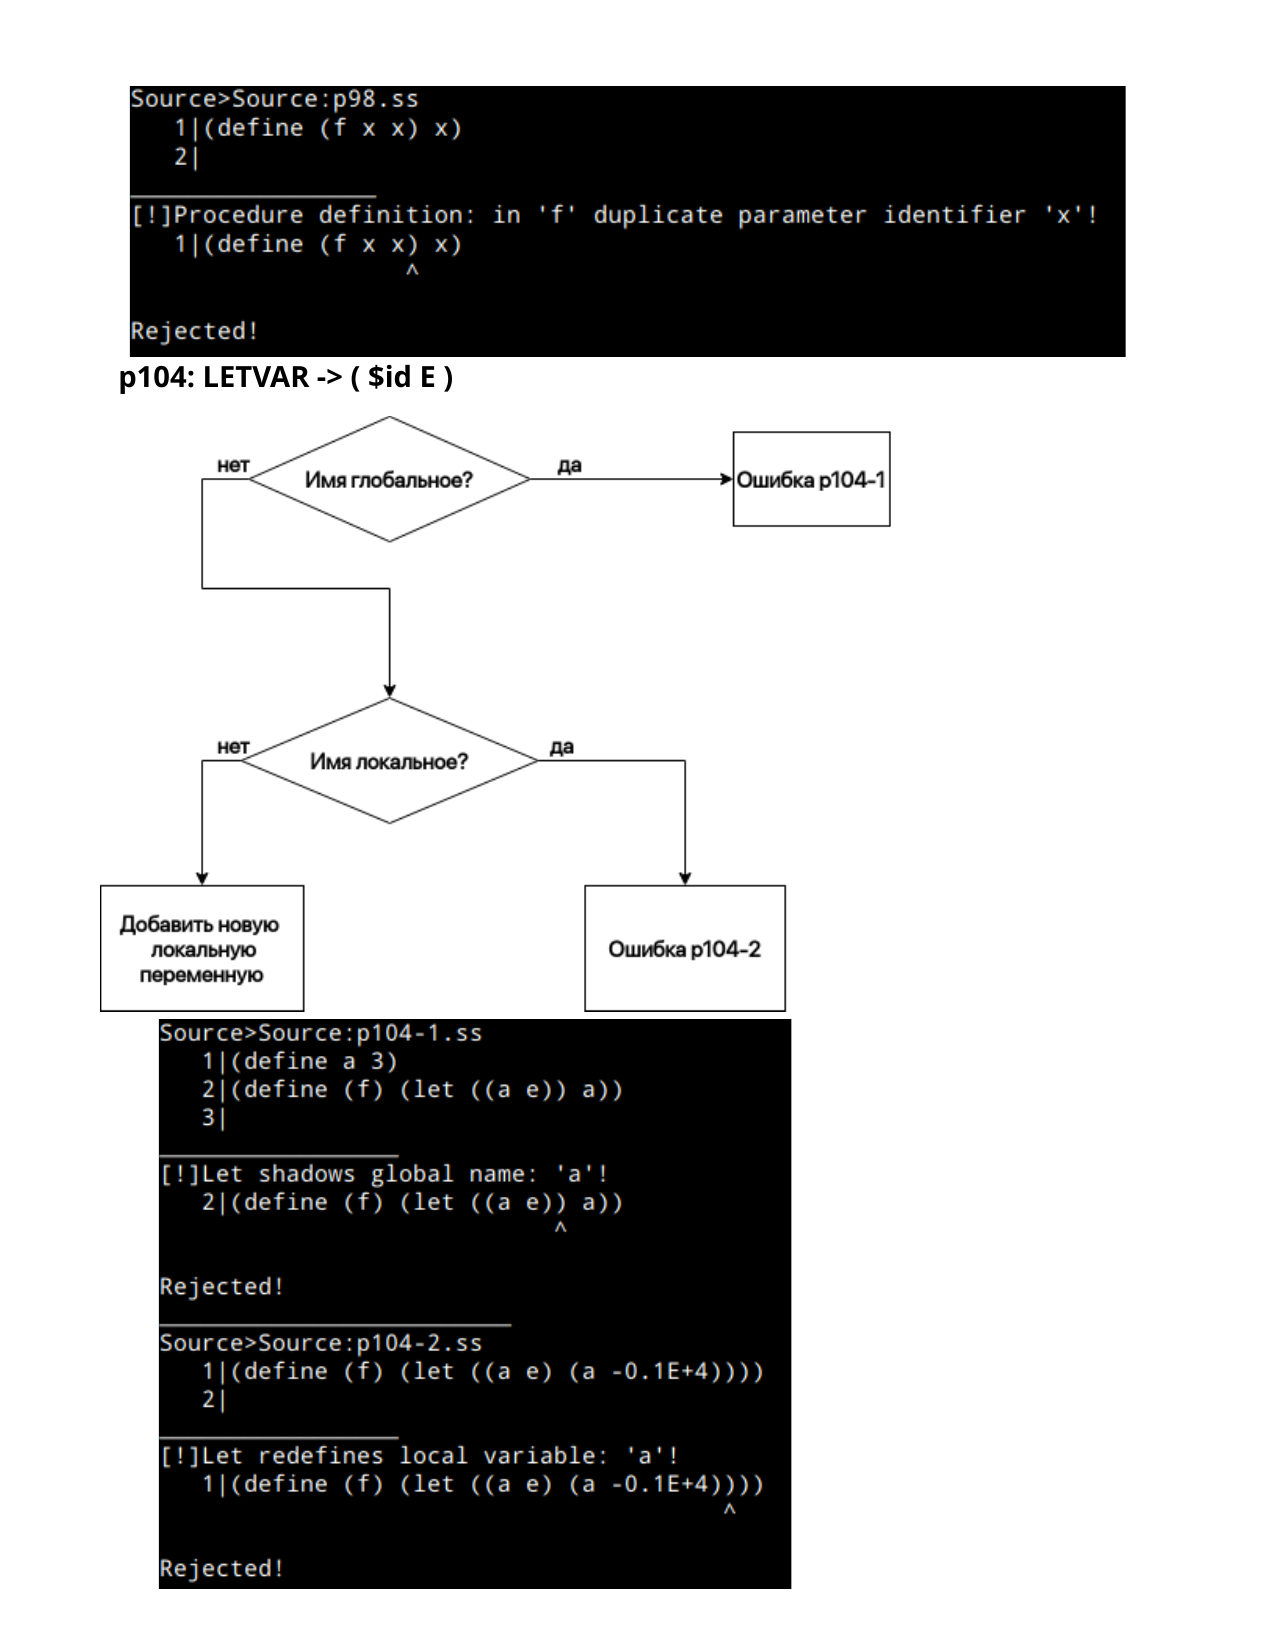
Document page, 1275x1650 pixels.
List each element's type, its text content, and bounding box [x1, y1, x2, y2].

text p104: LETVAR -> ( $id E ) [118, 118, 1157, 396]
picture [129, 86, 1126, 357]
picture [100, 416, 891, 1012]
picture [158, 1019, 792, 1589]
